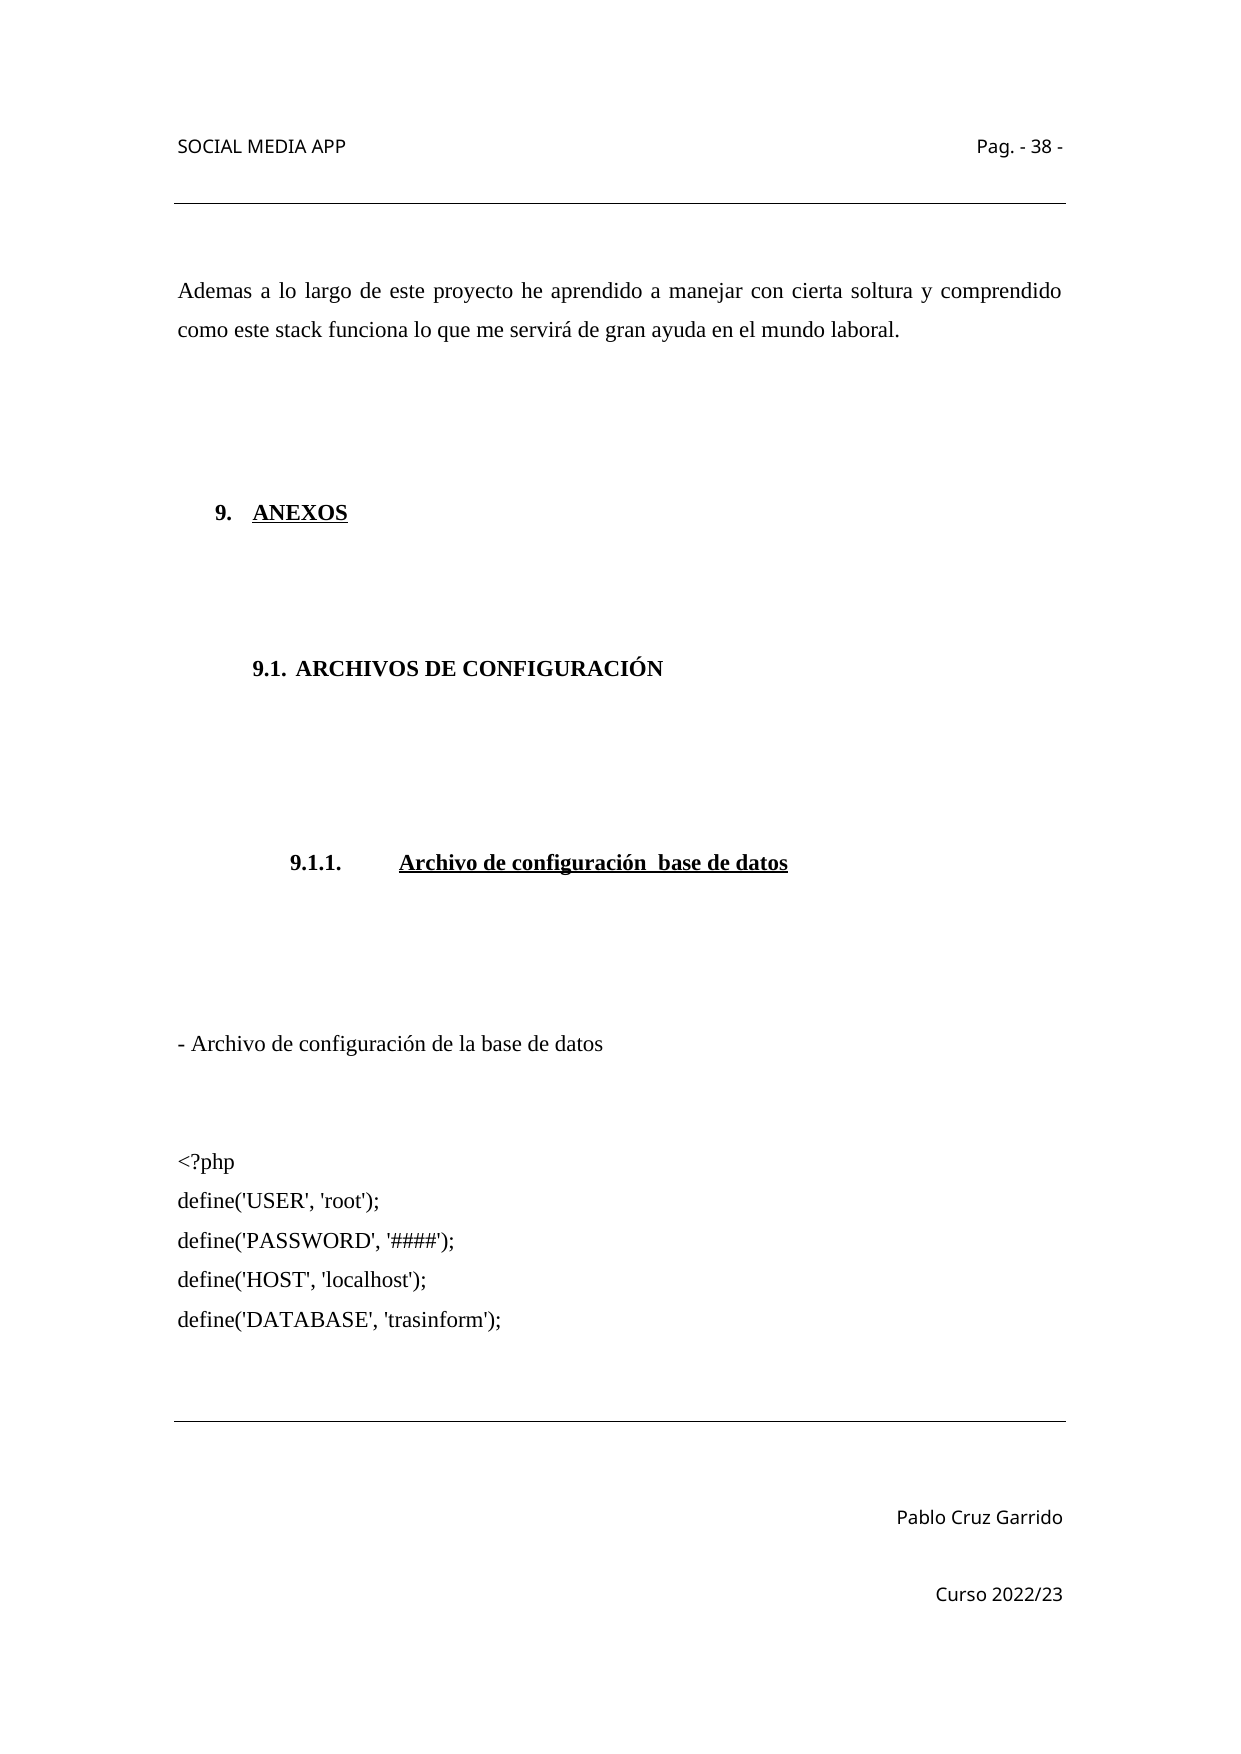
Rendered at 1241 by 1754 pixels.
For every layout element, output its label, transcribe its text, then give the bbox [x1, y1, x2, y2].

list Archivo de configuración base de datos [290, 849, 1063, 875]
text <?php define('USER', 'root'); define('PASSWORD', '####'); define('HOST', 'localhost'); define('DATABASE', 'trasinform'); [177, 1148, 1063, 1372]
list ANEXOS [215, 499, 1063, 526]
text Ademas a lo largo de este proyecto he aprendido a manejar con cierta soltura y comprendido como este stack funciona lo que me servirá de gran ayuda en el mundo laboral. [177, 277, 1063, 343]
list ARCHIVOS DE CONFIGURACIÓN [252, 655, 1063, 682]
text - Archivo de configuración de la base de datos [177, 1029, 1063, 1056]
